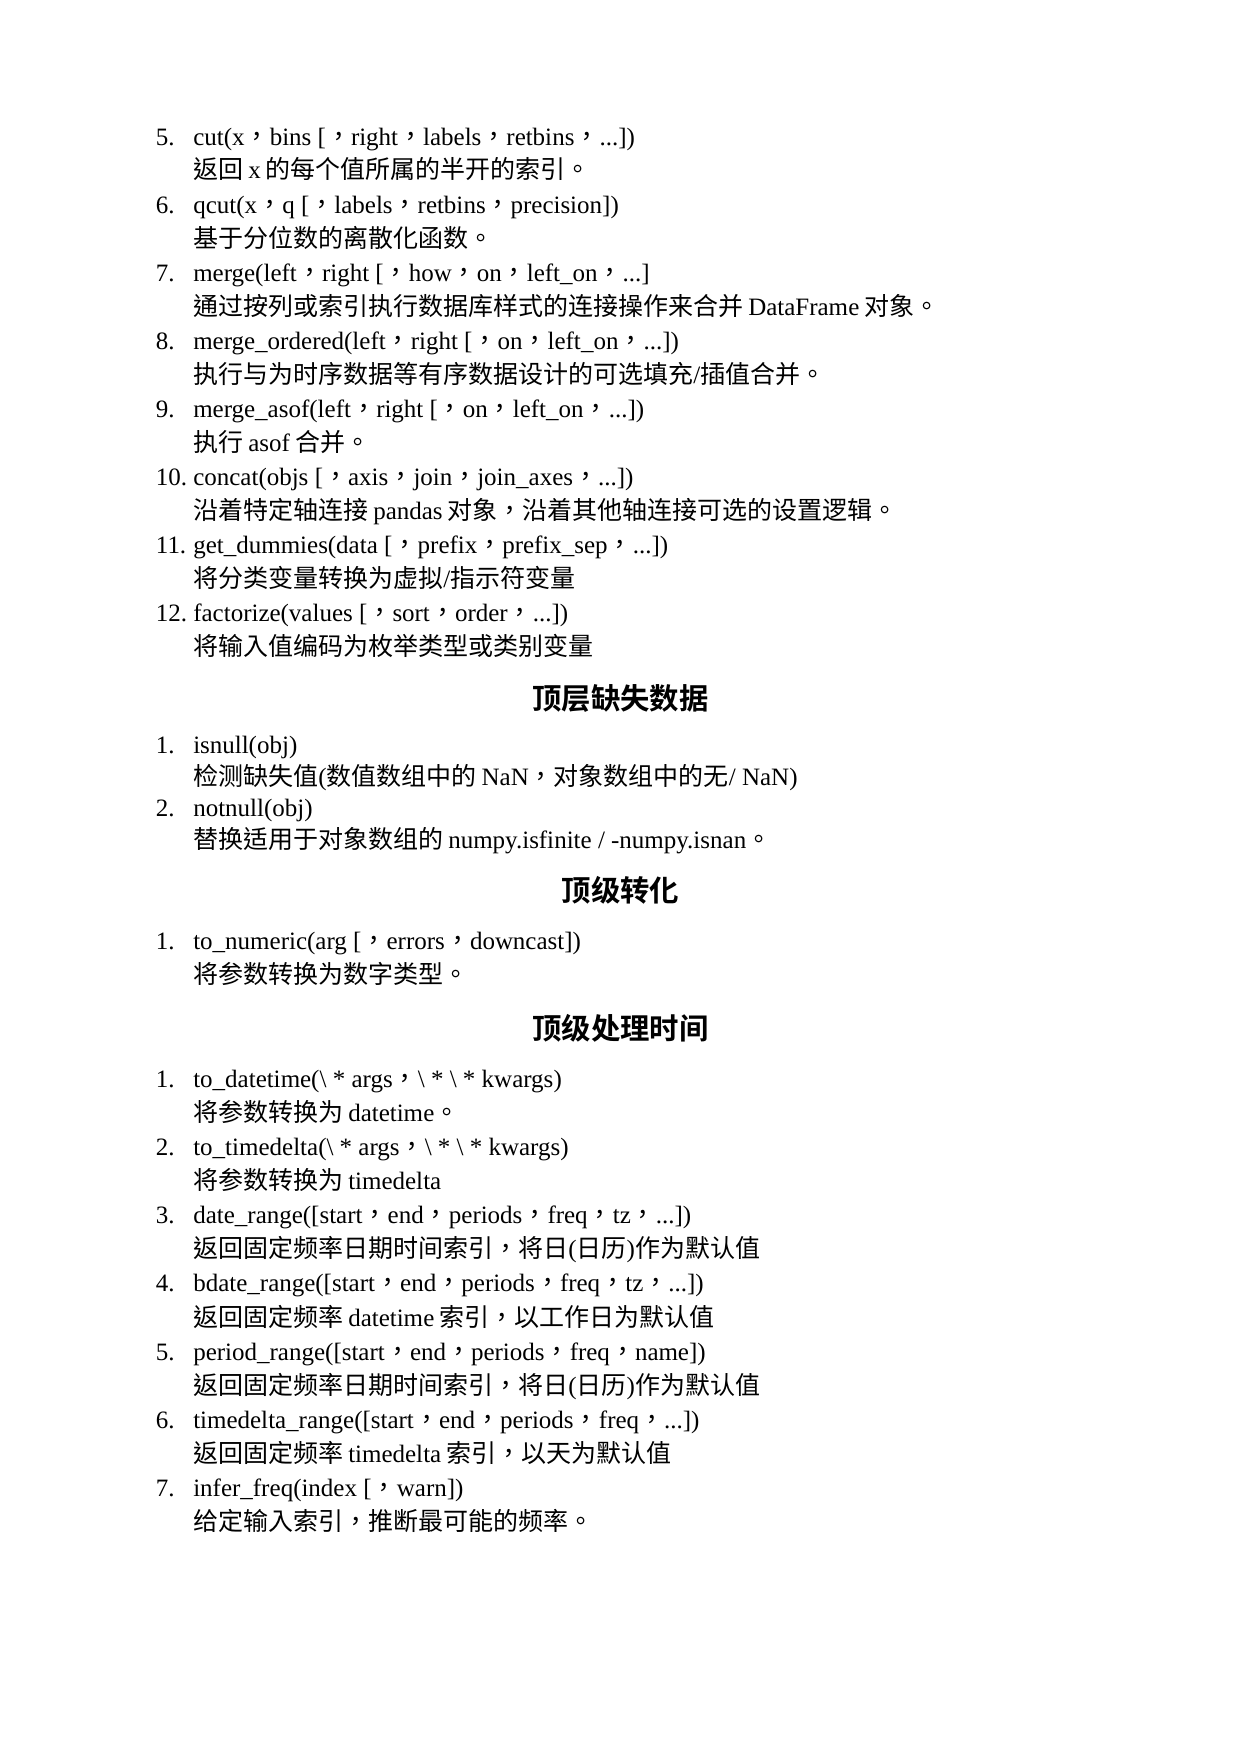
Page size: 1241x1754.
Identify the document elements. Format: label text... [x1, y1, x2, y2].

list to_timedelta(\ * args，\ * \ * kwargs) [156, 1129, 1122, 1163]
list qcut(x，q [，labels，retbins，precision]) [156, 186, 1122, 220]
list 执行与为时序数据等有序数据设计的可选填充/插值合并。 [156, 357, 1122, 391]
list 将参数转换为datetime。 [156, 1095, 1122, 1129]
list timedelta_range([start，end，periods，freq，...]) [156, 1401, 1122, 1435]
list merge_asof(left，right [，on，left_on，...]) [156, 391, 1122, 425]
list 返回固定频率日期时间索引，将日(日历)作为默认值 [156, 1367, 1122, 1401]
list 返回固定频率datetime索引，以工作日为默认值 [156, 1299, 1122, 1333]
list 检测缺失值(数值数组中的NaN，对象数组中的无/ NaN) [156, 759, 1122, 793]
subtitle 顶级转化 [118, 870, 1122, 910]
list merge_ordered(left，right [，on，left_on，...]) [156, 322, 1122, 357]
list factorize(values [，sort，order，...]) [156, 595, 1122, 629]
list 将分类变量转换为虚拟/指示符变量 [156, 561, 1122, 595]
list isnull(obj) [156, 730, 1122, 759]
list 返回固定频率日期时间索引，将日(日历)作为默认值 [156, 1231, 1122, 1265]
list 基于分位数的离散化函数。 [156, 220, 1122, 254]
list 将参数转换为数字类型。 [156, 957, 1122, 991]
subtitle 顶级处理时间 [118, 1006, 1122, 1048]
list 沿着特定轴连接pandas对象，沿着其他轴连接可选的设置逻辑。 [156, 493, 1122, 527]
list 将参数转换为timedelta [156, 1163, 1122, 1197]
list 返回固定频率timedelta索引，以天为默认值 [156, 1435, 1122, 1469]
list cut(x，bins [，right，labels，retbins，...]) [156, 118, 1122, 152]
list 将输入值编码为枚举类型或类别变量 [156, 629, 1122, 663]
subtitle 顶层缺失数据 [118, 678, 1122, 718]
list notnull(obj) [156, 793, 1122, 822]
list 执行asof合并。 [156, 425, 1122, 459]
list 给定输入索引，推断最可能的频率。 [156, 1503, 1122, 1538]
list merge(left，right [，how，on，left_on，...] [156, 254, 1122, 288]
list date_range([start，end，periods，freq，tz，...]) [156, 1197, 1122, 1231]
list 返回x的每个值所属的半开的索引。 [156, 152, 1122, 186]
list concat(objs [，axis，join，join_axes，...]) [156, 459, 1122, 493]
list to_numeric(arg [，errors，downcast]) [156, 923, 1122, 957]
list infer_freq(index [，warn]) [156, 1469, 1122, 1503]
list to_datetime(\ * args，\ * \ * kwargs) [156, 1061, 1122, 1095]
list period_range([start，end，periods，freq，name]) [156, 1333, 1122, 1367]
list 替换适用于对象数组的numpy.isfinite / -numpy.isnan。 [156, 822, 1122, 856]
list bdate_range([start，end，periods，freq，tz，...]) [156, 1265, 1122, 1299]
list get_dummies(data [，prefix，prefix_sep，...]) [156, 527, 1122, 561]
list 通过按列或索引执行数据库样式的连接操作来合并DataFrame对象。 [156, 288, 1122, 322]
